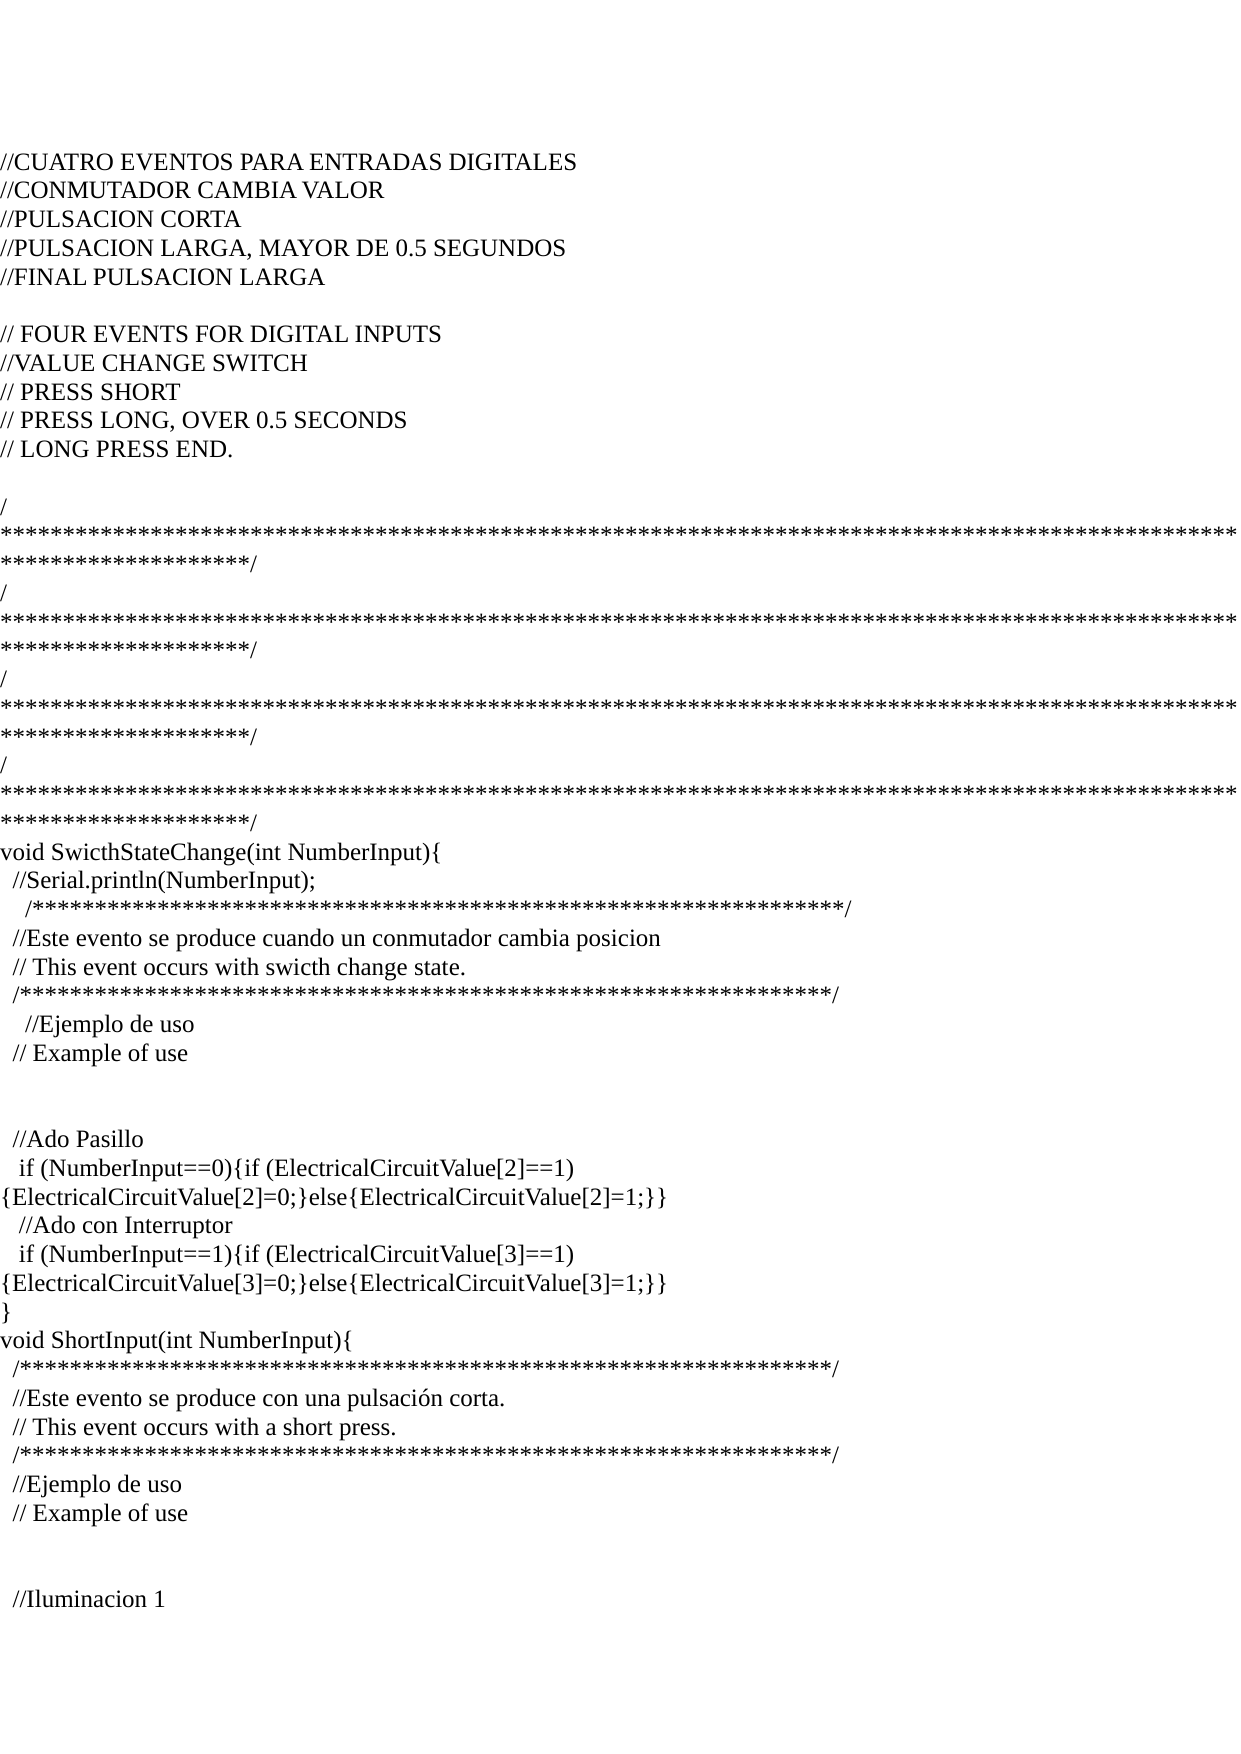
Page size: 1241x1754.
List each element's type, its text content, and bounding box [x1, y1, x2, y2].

text //Ejemplo de uso [0, 1469, 1240, 1498]
text //FINAL PULSACION LARGA [0, 262, 1240, 291]
text void SwicthStateChange(int NumberInput){ [0, 837, 1240, 866]
text void ShortInput(int NumberInput){ [0, 1326, 1240, 1354]
text // This event occurs with swicth change state. [0, 952, 1240, 981]
text /***********************************************************************************************************************/ [0, 751, 1240, 837]
text //VALUE CHANGE SWITCH [0, 348, 1240, 377]
text // PRESS SHORT [0, 377, 1240, 406]
text // FOUR EVENTS FOR DIGITAL INPUTS [0, 319, 1240, 348]
text /***********************************************************************************************************************/ [0, 492, 1240, 578]
text /***********************************************************************************************************************/ [0, 578, 1240, 664]
text // Example of use [0, 1498, 1240, 1527]
text /*****************************************************************/ [0, 894, 1240, 923]
text /*****************************************************************/ [0, 1441, 1240, 1469]
text //Este evento se produce cuando un conmutador cambia posicion [0, 923, 1240, 952]
text /*****************************************************************/ [0, 981, 1240, 1009]
text //PULSACION CORTA [0, 204, 1240, 233]
text } [0, 1297, 1240, 1326]
text //Ejemplo de uso [0, 1009, 1240, 1038]
text if (NumberInput==0){if (ElectricalCircuitValue[2]==1){ElectricalCircuitValue[2]=0;}else{ElectricalCircuitValue[2]=1;}} [0, 1153, 1240, 1211]
text // LONG PRESS END. [0, 434, 1240, 463]
text //CONMUTADOR CAMBIA VALOR [0, 176, 1240, 204]
text // This event occurs with a short press. [0, 1412, 1240, 1441]
text //Serial.println(NumberInput); [0, 866, 1240, 894]
text //Iluminacion 1 [0, 1584, 1240, 1613]
text //CUATRO EVENTOS PARA ENTRADAS DIGITALES [0, 147, 1240, 176]
text //Ado Pasillo [0, 1124, 1240, 1153]
text //Ado con Interruptor [0, 1211, 1240, 1239]
text //Este evento se produce con una pulsación corta. [0, 1383, 1240, 1412]
text /*****************************************************************/ [0, 1354, 1240, 1383]
text // PRESS LONG, OVER 0.5 SECONDS [0, 406, 1240, 434]
text //PULSACION LARGA, MAYOR DE 0.5 SEGUNDOS [0, 233, 1240, 262]
text /***********************************************************************************************************************/ [0, 664, 1240, 751]
text if (NumberInput==1){if (ElectricalCircuitValue[3]==1){ElectricalCircuitValue[3]=0;}else{ElectricalCircuitValue[3]=1;}} [0, 1239, 1240, 1297]
text // Example of use [0, 1038, 1240, 1067]
